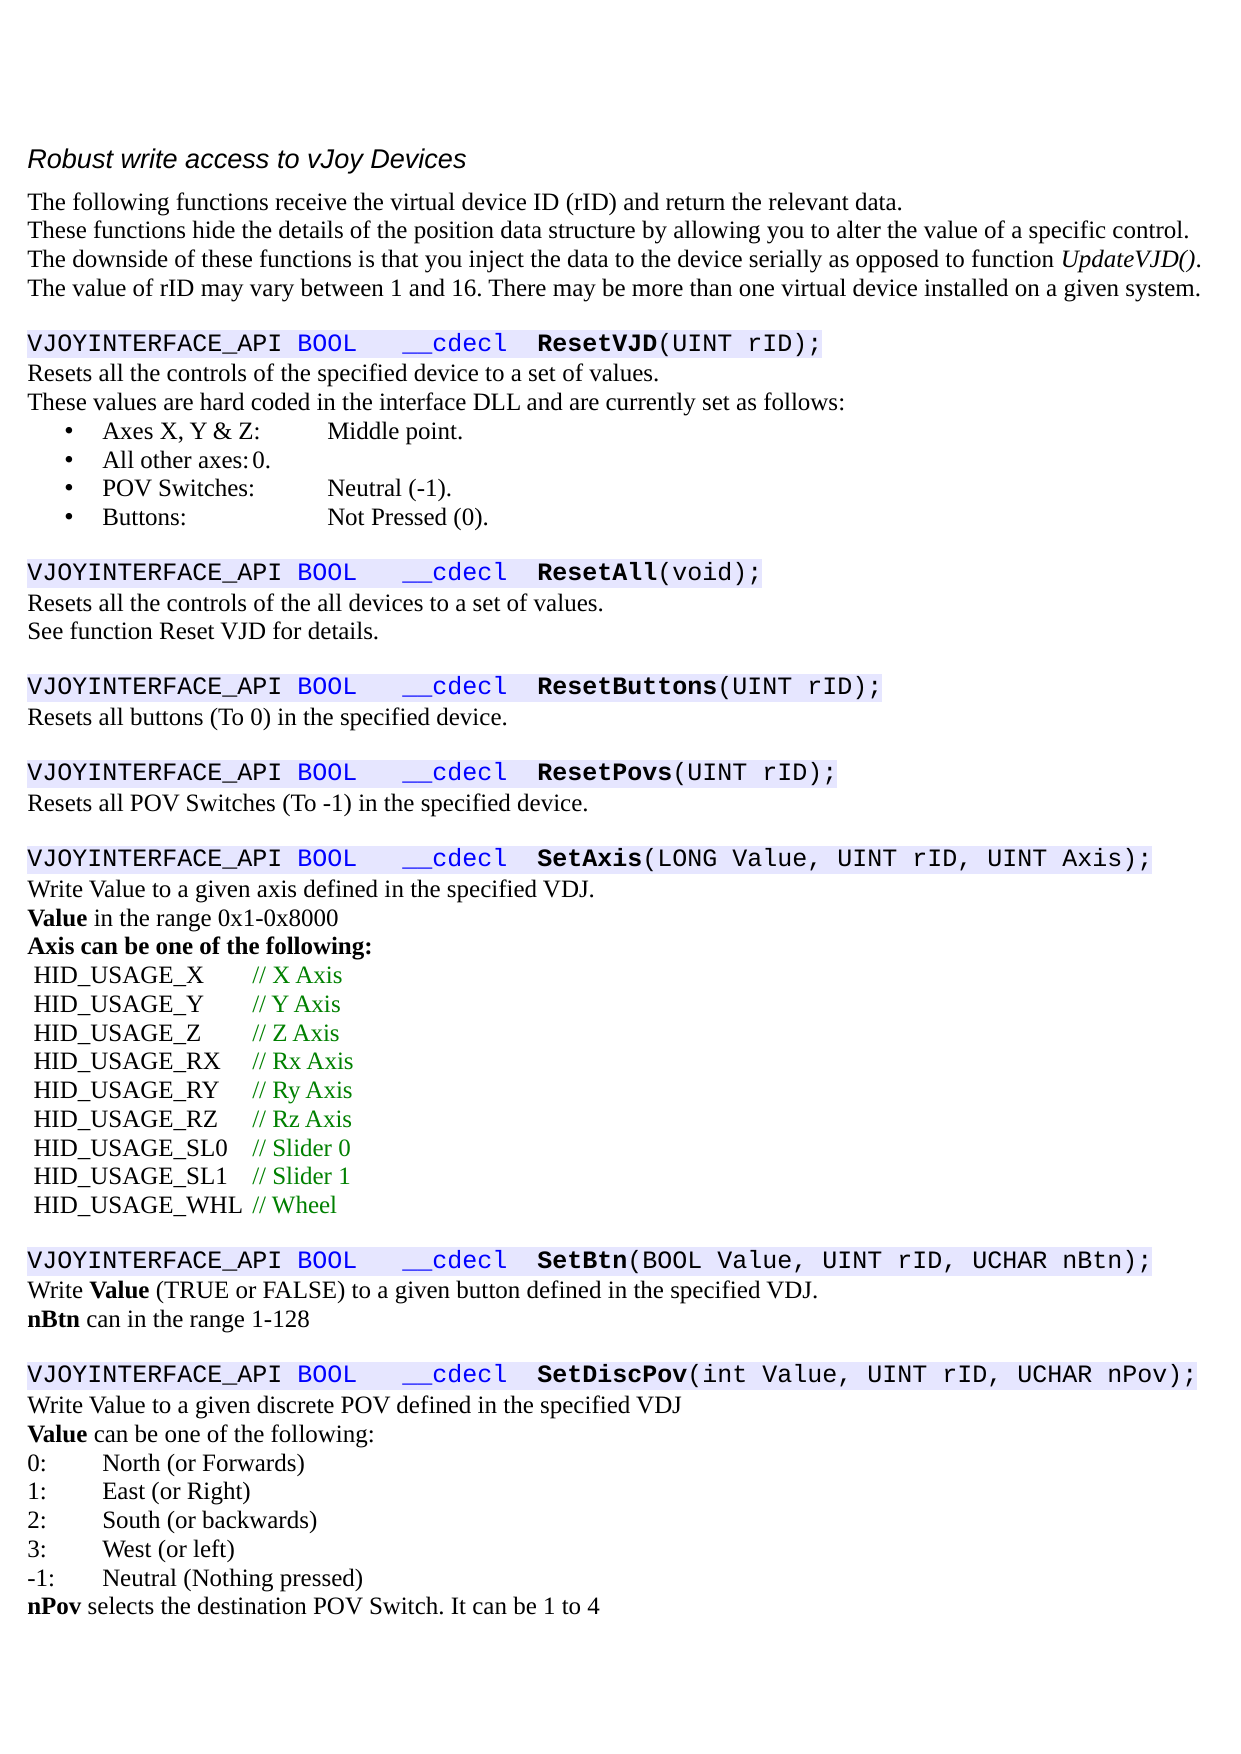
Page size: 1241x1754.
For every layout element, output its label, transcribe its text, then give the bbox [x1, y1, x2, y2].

text Resets all the controls of the specified device to a set of values. [27, 358, 1209, 387]
list VJOYINTERFACE_API BOOL __cdecl ResetButtons(UINT rID); [0, 674, 1209, 702]
text The following functions receive the virtual device ID (rID) and return the relevant data. [27, 187, 1209, 216]
text VJOYINTERFACE_API BOOL __cdecl SetDiscPov(int Value, UINT rID, UCHAR nPov); [27, 1362, 1209, 1390]
text nPov selects the destination POV Switch. It can be 1 to 4 [27, 1591, 1209, 1620]
text These functions hide the details of the position data structure by allowing you to alter the value of a specific control. The downside of these functions is that you inject the data to the device serially as opposed to function UpdateVJD(). [27, 216, 1209, 273]
text Value can be one of the following: [27, 1419, 1209, 1448]
text Value in the range 0x1-0x8000 [27, 903, 1209, 931]
list See function Reset VJD for details. [0, 616, 1209, 645]
list POV Switches: Neutral (-1). [64, 473, 1209, 502]
text 2: South (or backwards) [27, 1505, 1209, 1534]
text -1: Neutral (Nothing pressed) [27, 1563, 1209, 1591]
text HID_USAGE_SL1 // Slider 1 [27, 1161, 1209, 1190]
list Buttons: Not Pressed (0). [64, 502, 1209, 531]
text The value of rID may vary between 1 and 16. There may be more than one virtual device installed on a given system. [27, 273, 1209, 302]
text HID_USAGE_Z // Z Axis [27, 1018, 1209, 1046]
list VJOYINTERFACE_API BOOL __cdecl SetAxis(LONG Value, UINT rID, UINT Axis); [0, 846, 1209, 874]
text Write Value (TRUE or FALSE) to a given button defined in the specified VDJ. [27, 1276, 1209, 1304]
list All other axes: 0. [64, 445, 1209, 473]
text These values are hard coded in the interface DLL and are currently set as follows: [27, 387, 1209, 416]
text HID_USAGE_RX // Rx Axis [27, 1046, 1209, 1075]
text Write Value to a given axis defined in the specified VDJ. [27, 874, 1209, 903]
text HID_USAGE_X // X Axis [27, 960, 1209, 989]
text Write Value to a given discrete POV defined in the specified VDJ [27, 1390, 1209, 1419]
text Resets all buttons (To 0) in the specified device. [27, 702, 1209, 731]
text HID_USAGE_RZ // Rz Axis [27, 1104, 1209, 1133]
text 3: West (or left) [27, 1534, 1209, 1563]
text Resets all POV Switches (To -1) in the specified device. [27, 788, 1209, 817]
text HID_USAGE_WHL // Wheel [27, 1190, 1209, 1219]
text 1: East (or Right) [27, 1476, 1209, 1505]
text HID_USAGE_RY // Ry Axis [27, 1075, 1209, 1104]
list Axes X, Y & Z: Middle point. [64, 416, 1209, 445]
subtitle Robust write access to vJoy Devices [27, 143, 1209, 174]
text VJOYINTERFACE_API BOOL __cdecl ResetVJD(UINT rID); [27, 330, 1209, 358]
text 0: North (or Forwards) [27, 1448, 1209, 1476]
list Resets all the controls of the all devices to a set of values. [0, 588, 1209, 616]
list VJOYINTERFACE_API BOOL __cdecl ResetAll(void); [0, 559, 1209, 588]
text nBtn can in the range 1-128 [27, 1304, 1209, 1333]
text HID_USAGE_Y // Y Axis [27, 989, 1209, 1018]
text VJOYINTERFACE_API BOOL __cdecl SetBtn(BOOL Value, UINT rID, UCHAR nBtn); [27, 1247, 1209, 1276]
text HID_USAGE_SL0 // Slider 0 [27, 1133, 1209, 1161]
list VJOYINTERFACE_API BOOL __cdecl ResetPovs(UINT rID); [0, 760, 1209, 788]
